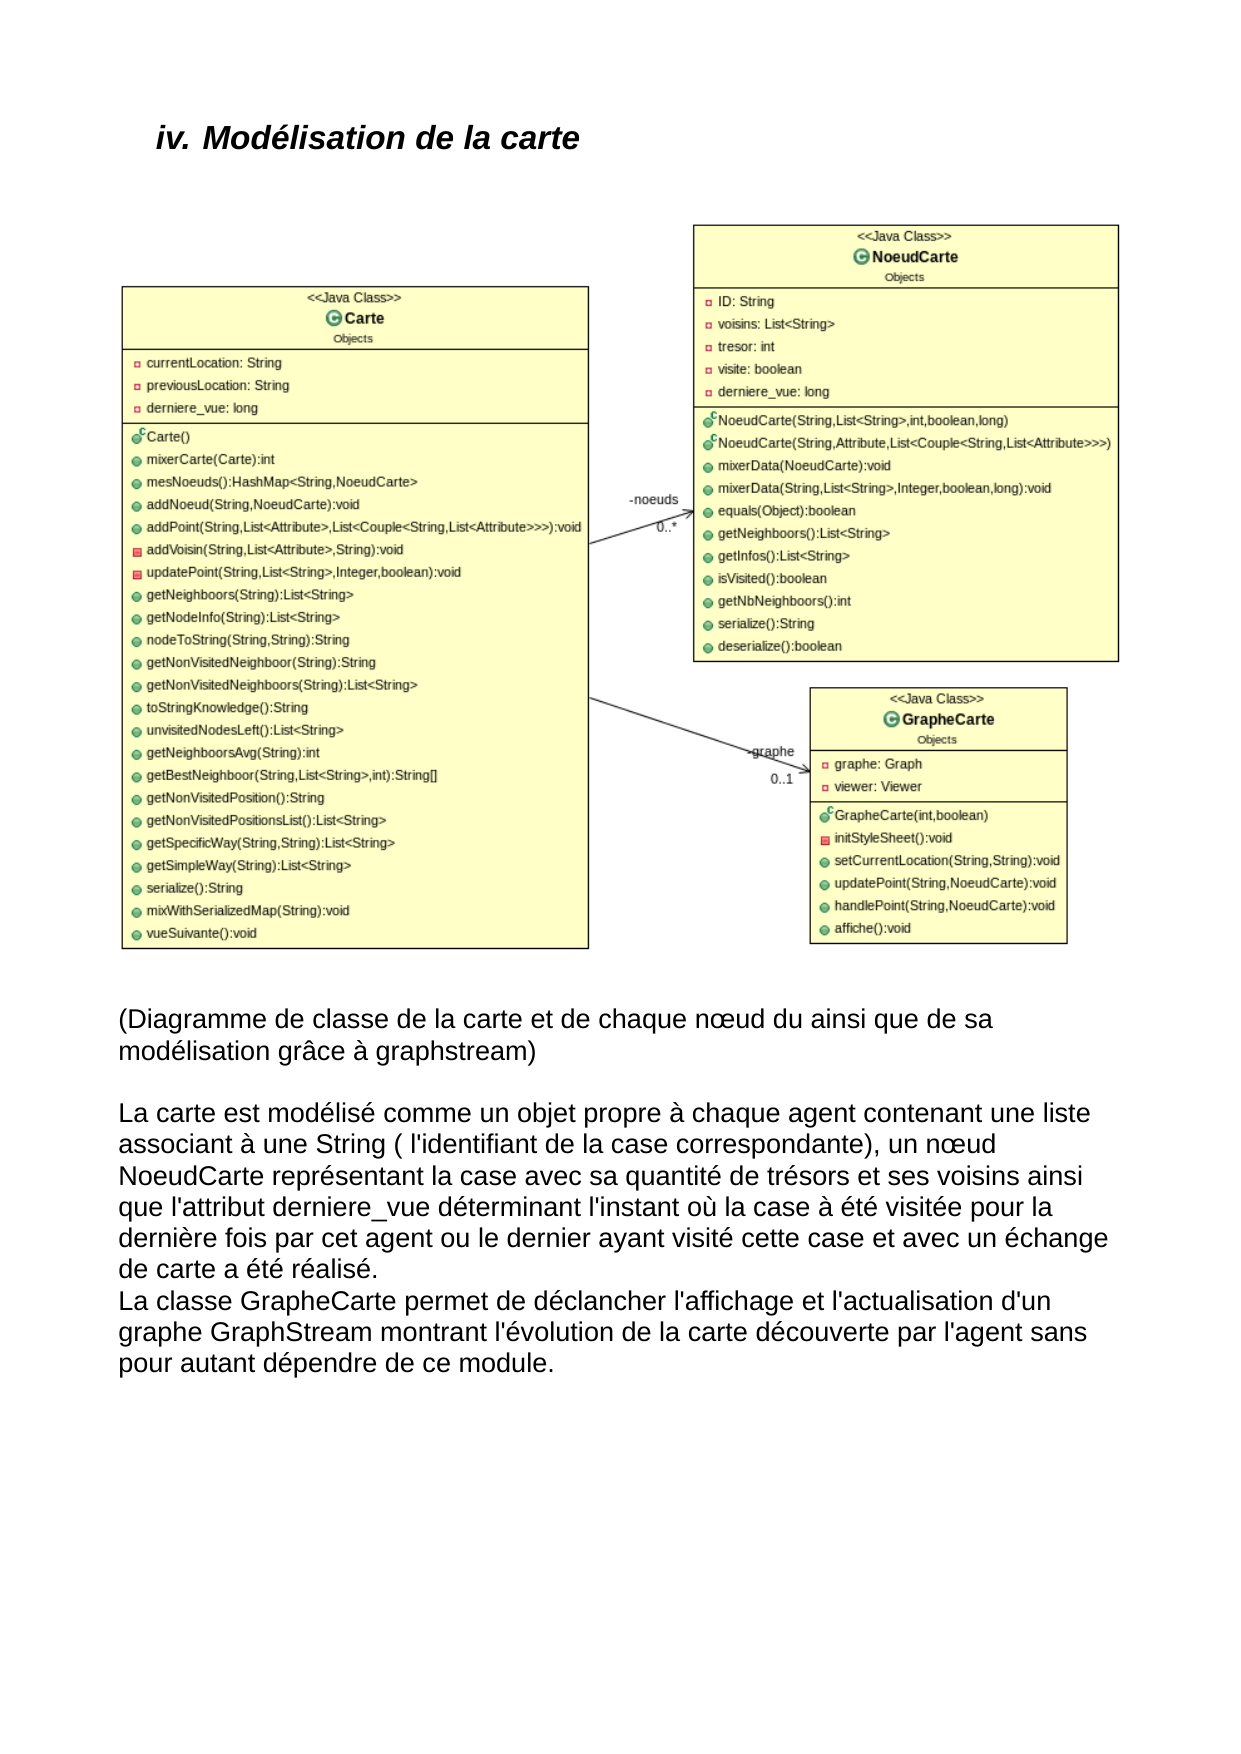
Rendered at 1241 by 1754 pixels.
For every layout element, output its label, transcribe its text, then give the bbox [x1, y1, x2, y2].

text La classe GrapheCarte permet de déclancher l'affichage et l'actualisation d'un graphe GraphStream montrant l'évolution de la carte découverte par l'agent sans pour autant dépendre de ce module. [118, 1285, 1122, 1378]
subtitle Modélisation de la carte [156, 118, 1122, 157]
text (Diagramme de classe de la carte et de chaque nœud du ainsi que de sa modélisation grâce à graphstream) [118, 1003, 1122, 1066]
text La carte est modélisé comme un objet propre à chaque agent contenant une liste associant à une String ( l'identifiant de la case correspondante), un nœud NoeudCarte représentant la case avec sa quantité de trésors et ses voisins ainsi que l'attribut derniere_vue déterminant l'instant où la case à été visitée pour la dernière fois par cet agent ou le dernier ayant visité cette case et avec un échange de carte a été réalisé. [118, 1097, 1122, 1285]
picture [118, 222, 1123, 953]
